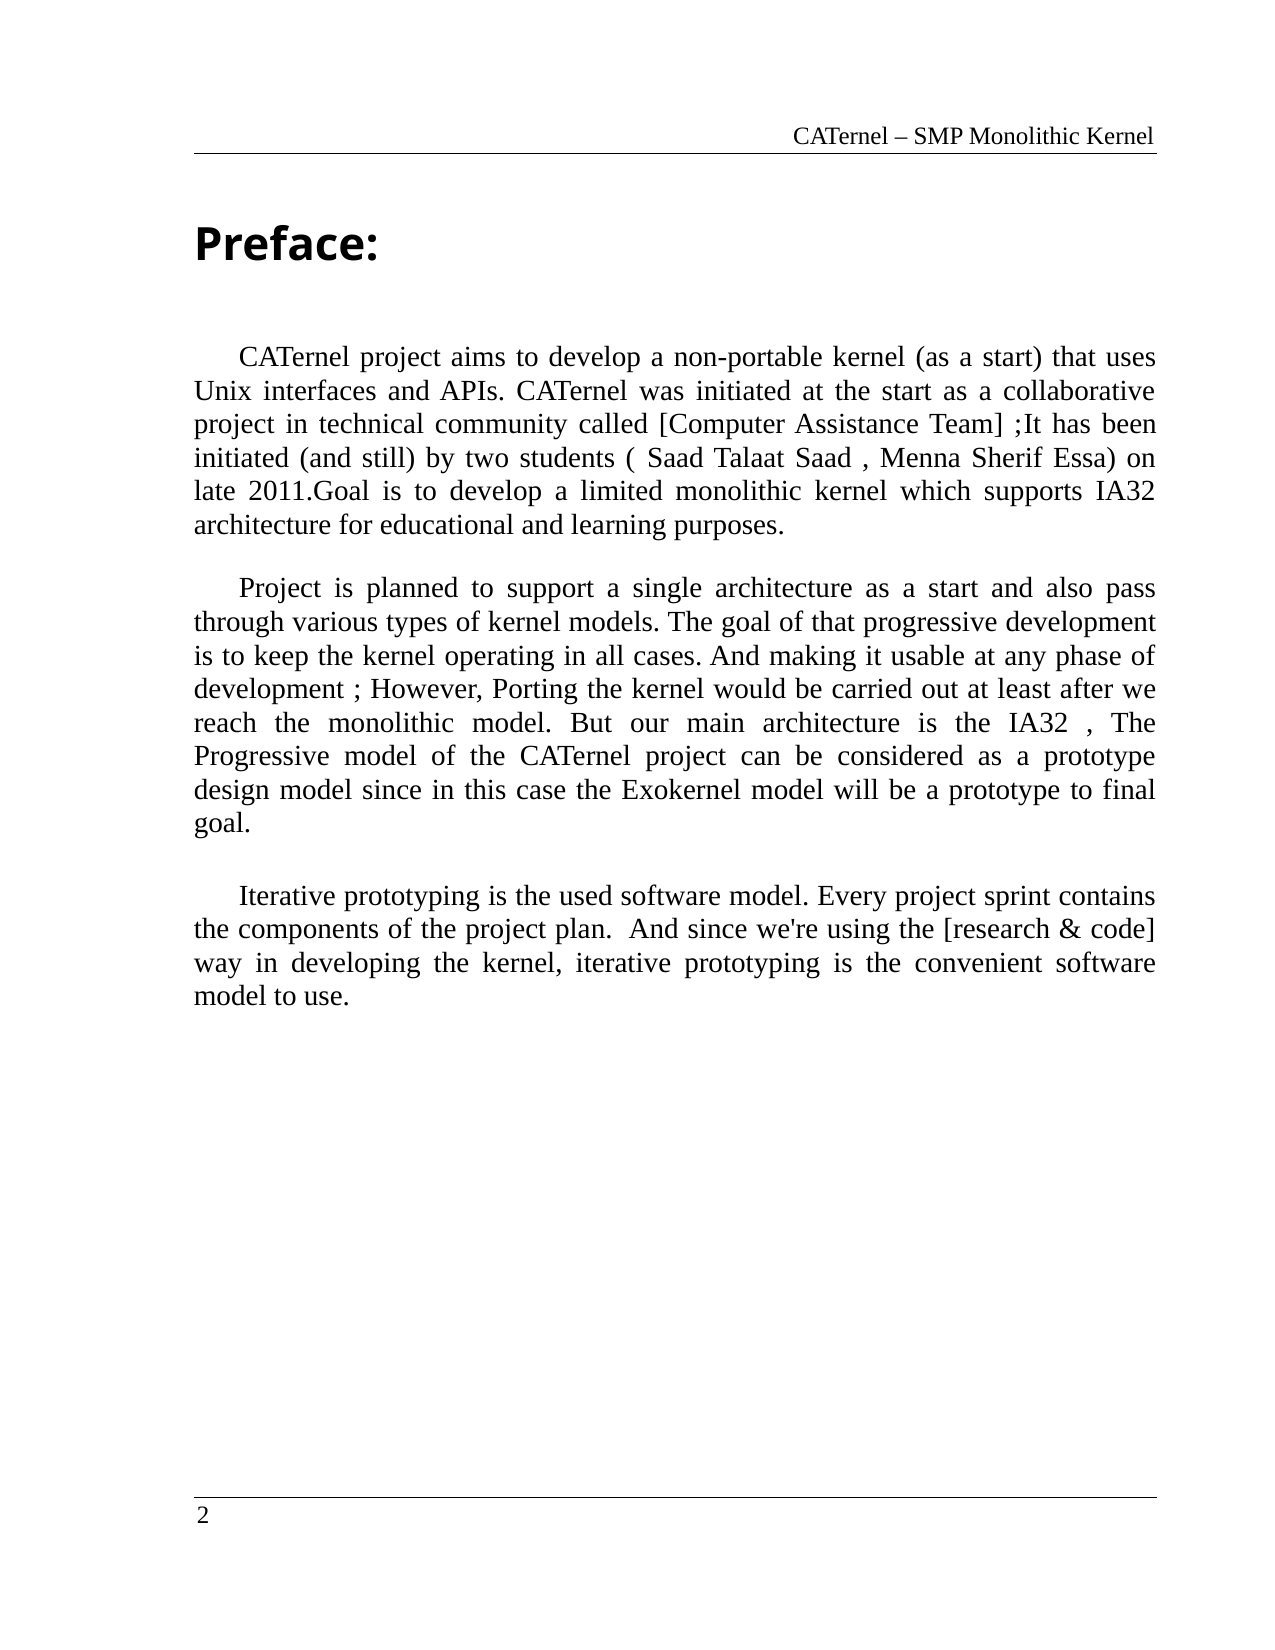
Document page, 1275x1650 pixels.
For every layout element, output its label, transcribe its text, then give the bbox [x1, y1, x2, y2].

text CATernel project aims to develop a non-portable kernel (as a start) that uses Unix interfaces and APIs. CATernel was initiated at the start as a collaborative project in technical community called [Computer Assistance Team] ;It has been initiated (and still) by two students ( Saad Talaat Saad , Menna Sherif Essa) on late 2011.Goal is to develop a limited monolithic kernel which supports IA32 architecture for educational and learning purposes. [193, 339, 1157, 541]
text Iterative prototyping is the used software model. Every project sprint contains the components of the project plan. And since we're using the [research & code] way in developing the kernel, iterative prototyping is the convenient software model to use. [193, 878, 1157, 1012]
text Project is planned to support a single architecture as a start and also pass through various types of kernel models. The goal of that progressive development is to keep the kernel operating in all cases. And making it usable at any phase of development ; However, Porting the kernel would be carried out at least after we reach the monolithic model. But our main architecture is the IA32 , The Progressive model of the CATernel project can be considered as a prototype design model since in this case the Exokernel model will be a prototype to final goal. [193, 571, 1157, 839]
text Preface: [193, 212, 1157, 274]
